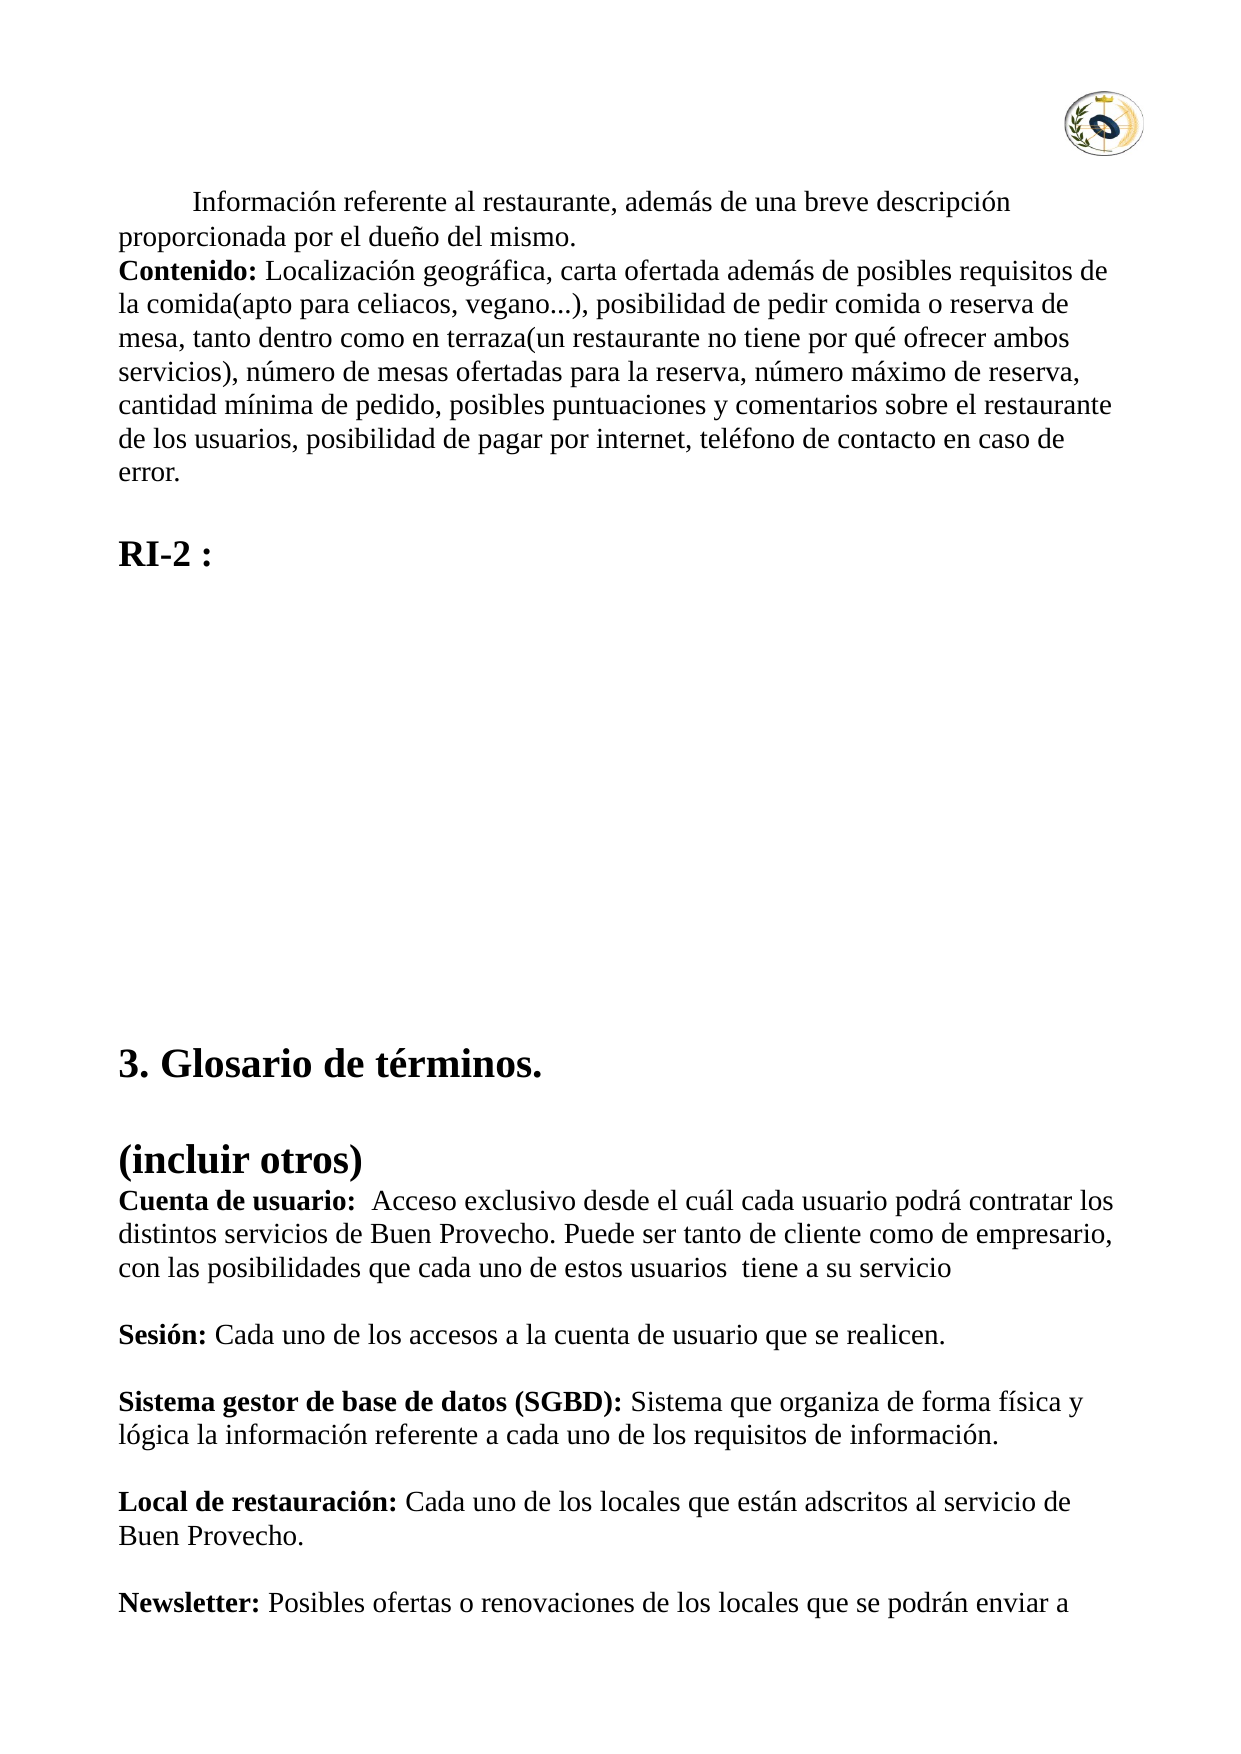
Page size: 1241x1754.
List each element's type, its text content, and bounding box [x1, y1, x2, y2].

text RI-2 : [118, 531, 1122, 574]
text (incluir otros) [118, 1135, 1122, 1183]
text 3. Glosario de términos. [118, 1039, 1122, 1087]
picture [1064, 91, 1144, 156]
text Local de restauración: Cada uno de los locales que están adscritos al servicio de Buen Provecho. [118, 1484, 1122, 1552]
text Cuenta de usuario: Acceso exclusivo desde el cuál cada usuario podrá contratar los distintos servicios de Buen Provecho. Puede ser tanto de cliente como de empresario, con las posibilidades que cada uno de estos usuarios tiene a su servicio [118, 1183, 1122, 1283]
text Información referente al restaurante, además de una breve descripción proporcionada por el dueño del mismo. [118, 176, 1122, 253]
text Newsletter: Posibles ofertas o renovaciones de los locales que se podrán enviar a [118, 1585, 1122, 1619]
text Sesión: Cada uno de los accesos a la cuenta de usuario que se realicen. [118, 1317, 1122, 1350]
text Contenido: Localización geográfica, carta ofertada además de posibles requisitos de la comida(apto para celiacos, vegano...), posibilidad de pedir comida o reserva de mesa, tanto dentro como en terraza(un restaurante no tiene por qué ofrecer ambos servicios), número de mesas ofertadas para la reserva, número máximo de reserva, cantidad mínima de pedido, posibles puntuaciones y comentarios sobre el restaurante de los usuarios, posibilidad de pagar por internet, teléfono de contacto en caso de error. [118, 253, 1122, 488]
text Sistema gestor de base de datos (SGBD): Sistema que organiza de forma física y lógica la información referente a cada uno de los requisitos de información. [118, 1384, 1122, 1451]
